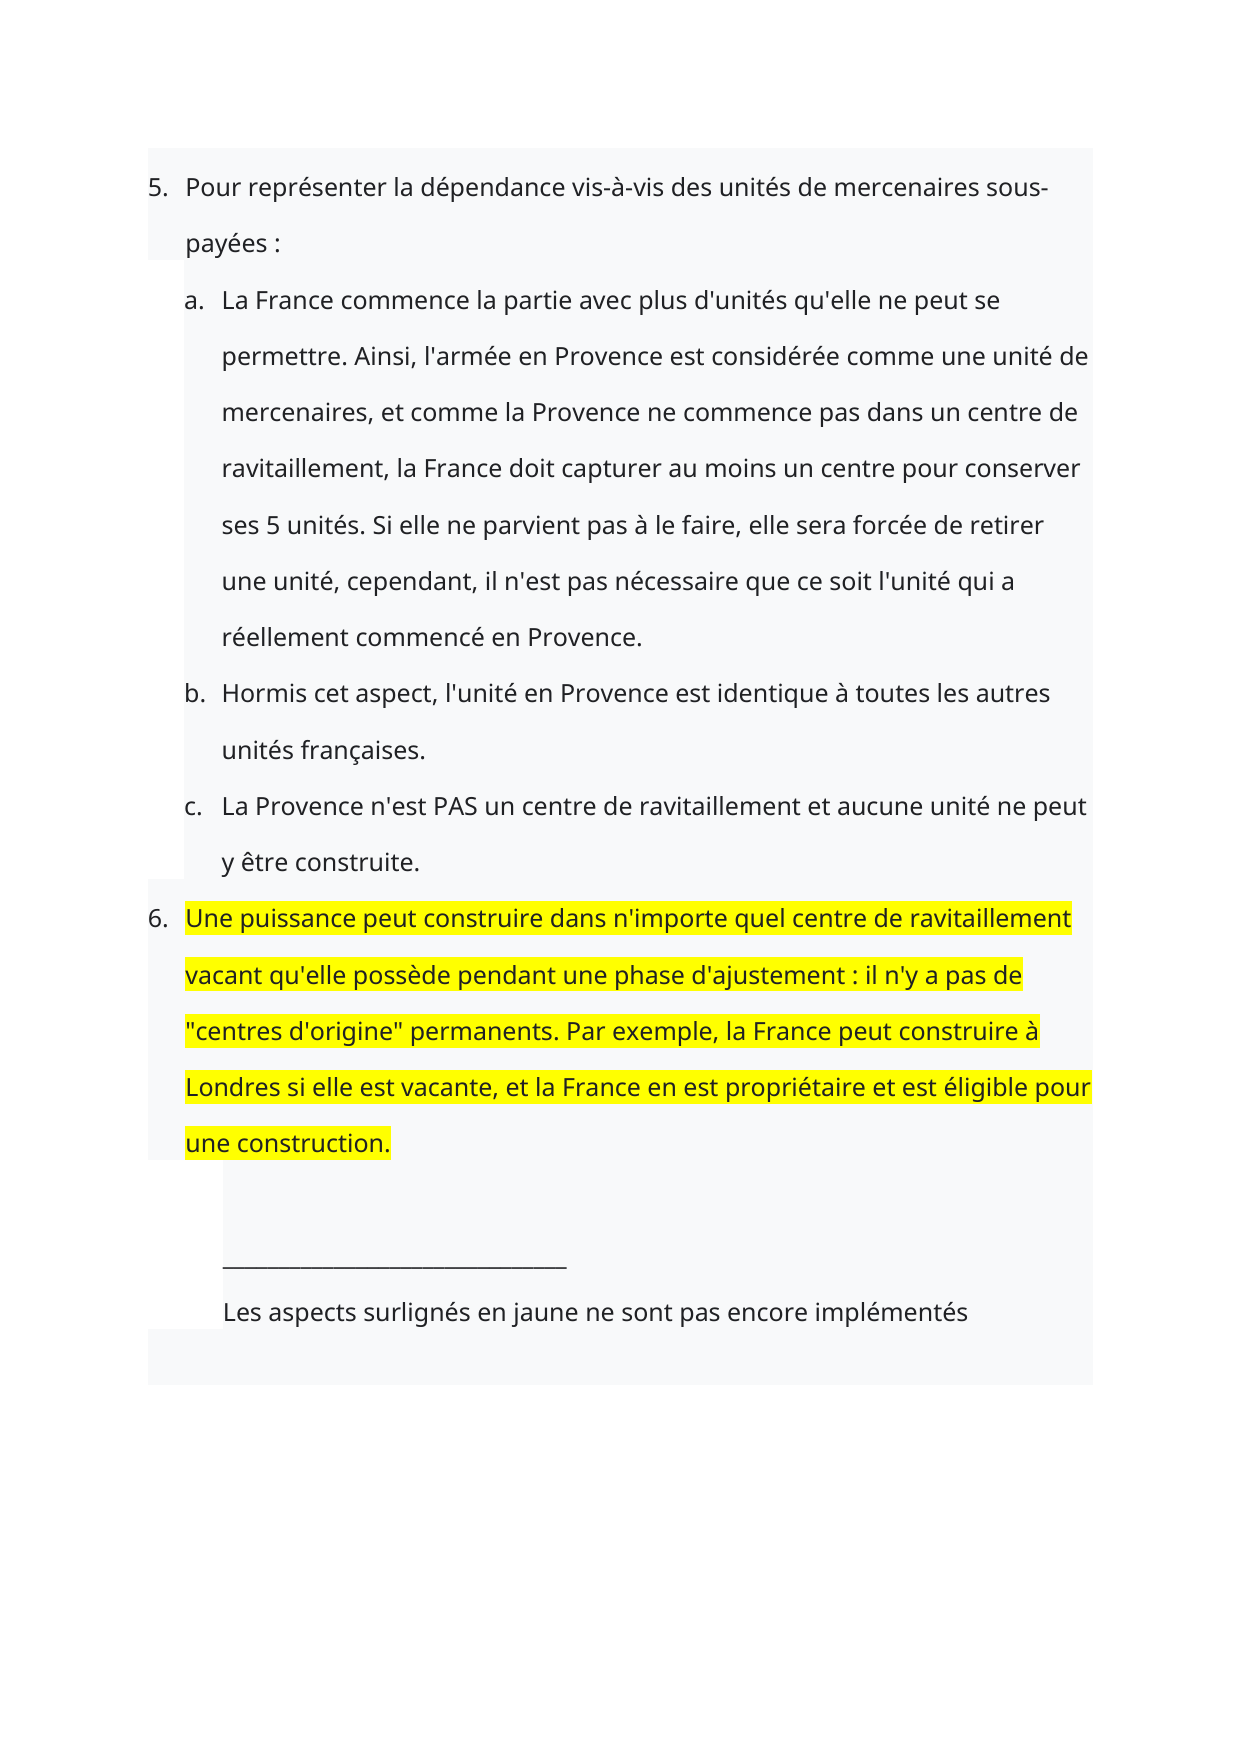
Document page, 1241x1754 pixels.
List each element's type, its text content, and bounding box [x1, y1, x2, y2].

list _______________________________ [223, 1216, 1093, 1273]
list Hormis cet aspect, l'unité en Provence est identique à toutes les autres unités françaises. [184, 654, 1093, 766]
list Les aspects surlignés en jaune ne sont pas encore implémentés [223, 1273, 1093, 1329]
list Pour représenter la dépendance vis-à-vis des unités de mercenaires sous-payées : [148, 148, 1093, 260]
list La France commence la partie avec plus d'unités qu'elle ne peut se permettre. Ainsi, l'armée en Provence est considérée comme une unité de mercenaires, et comme la Provence ne commence pas dans un centre de ravitaillement, la France doit capturer au moins un centre pour conserver ses 5 unités. Si elle ne parvient pas à le faire, elle sera forcée de retirer une unité, cependant, il n'est pas nécessaire que ce soit l'unité qui a réellement commencé en Provence. [184, 260, 1093, 654]
list Une puissance peut construire dans n'importe quel centre de ravitaillement vacant qu'elle possède pendant une phase d'ajustement : il n'y a pas de "centres d'origine" permanents. Par exemple, la France peut construire à Londres si elle est vacante, et la France en est propriétaire et est éligible pour une construction. [148, 879, 1093, 1160]
list La Provence n'est PAS un centre de ravitaillement et aucune unité ne peut y être construite. [184, 766, 1093, 879]
